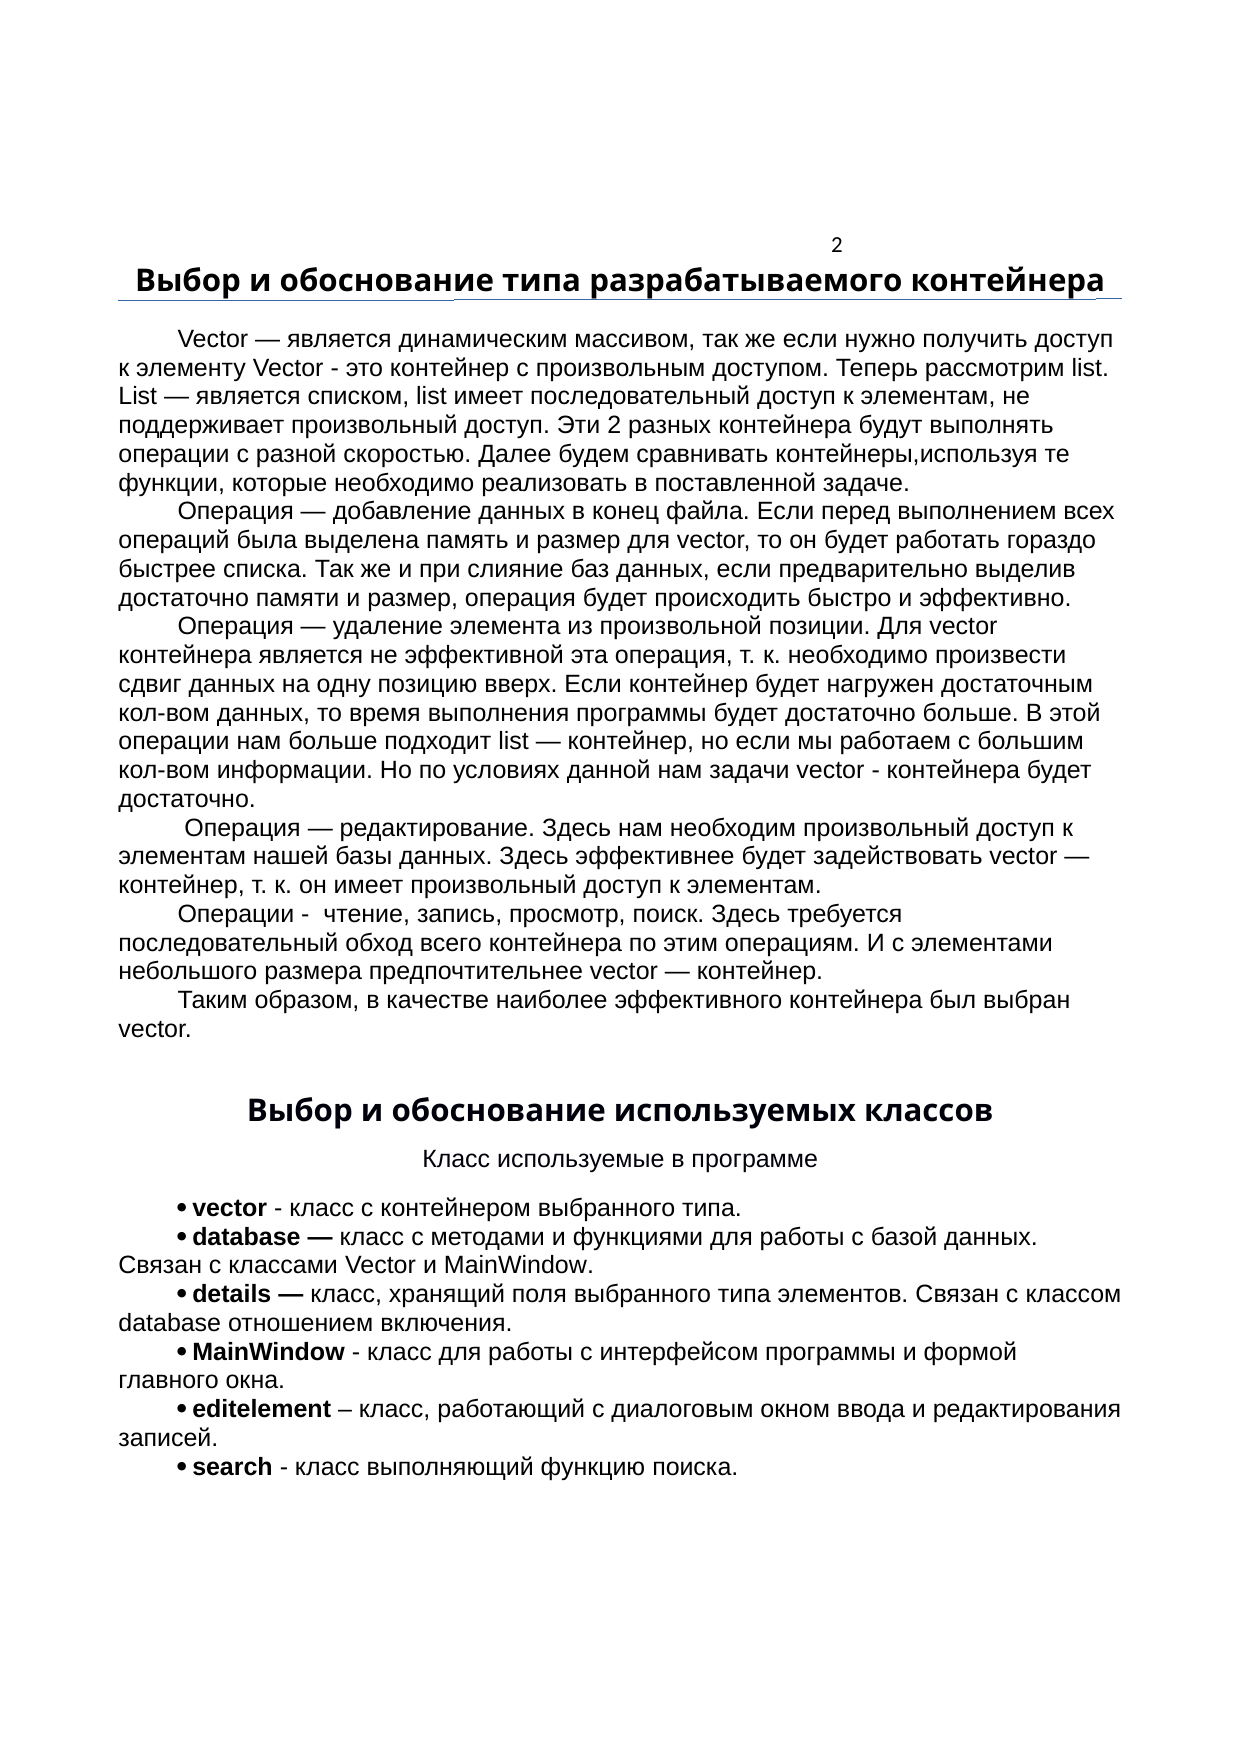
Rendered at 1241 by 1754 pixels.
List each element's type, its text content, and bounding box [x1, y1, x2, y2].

list 2 [177, 230, 1122, 258]
list details — класс, хранящий поля выбранного типа элементов. Связан с классом database отношением включения. [118, 1279, 1122, 1337]
list Операция — удаление элемента из произвольной позиции. Для vector контейнера является не эффективной эта операция, т. к. необходимо произвести сдвиг данных на одну позицию вверх. Если контейнер будет нагружен достаточным кол-вом данных, то время выполнения программы будет достаточно больше. В этой операции нам больше подходит list — контейнер, но если мы работаем с большим кол-вом информации. Но по условиях данной нам задачи vector - контейнера будет достаточно. [118, 611, 1122, 813]
text Выбор и обоснование типа разрабатываемого контейнера [118, 258, 1122, 301]
subtitle Выбор и обоснование используемых классов [118, 1088, 1122, 1131]
text Vector — является динамическим массивом, так же если нужно получить доступ к элементу Vector - это контейнер с произвольным доступом. Теперь рассмотрим list. List — является списком, list имеет последовательный доступ к элементам, не поддерживает произвольный доступ. Эти 2 разных контейнера будут выполнять операции с разной скоростью. Далее будем сравнивать контейнеры,используя те функции, которые необходимо реализовать в поставленной задаче. [118, 324, 1122, 496]
list search - класс выполняющий функцию поиска. [118, 1452, 1122, 1481]
list MainWindow - класс для работы с интерфейсом программы и формой главного окна. [118, 1337, 1122, 1394]
list Операция — добавление данных в конец файла. Если перед выполнением всех операций была выделена память и размер для vector, то он будет работать гораздо быстрее списка. Так же и при слияние баз данных, если предварительно выделив достаточно памяти и размер, операция будет происходить быстро и эффективно. [118, 496, 1122, 611]
list Таким образом, в качестве наиболее эффективного контейнера был выбран vector. [118, 985, 1122, 1043]
list Операции - чтение, запись, просмотр, поиск. Здесь требуется последовательный обход всего контейнера по этим операциям. И с элементами небольшого размера предпочтительнее vector — контейнер. [118, 899, 1122, 985]
list vector - класс с контейнером выбранного типа. [118, 1193, 1122, 1221]
text Класс используемые в программе [118, 1143, 1122, 1172]
list editelement – класс, работающий с диалоговым окном ввода и редактирования записей. [118, 1394, 1122, 1452]
list database — класс с методами и функциями для работы с базой данных. Связан с классами Vector и MainWindow. [118, 1221, 1122, 1279]
list Операция — редактирование. Здесь нам необходим произвольный доступ к элементам нашей базы данных. Здесь эффективнее будет задействовать vector — контейнер, т. к. он имеет произвольный доступ к элементам. [118, 813, 1122, 899]
